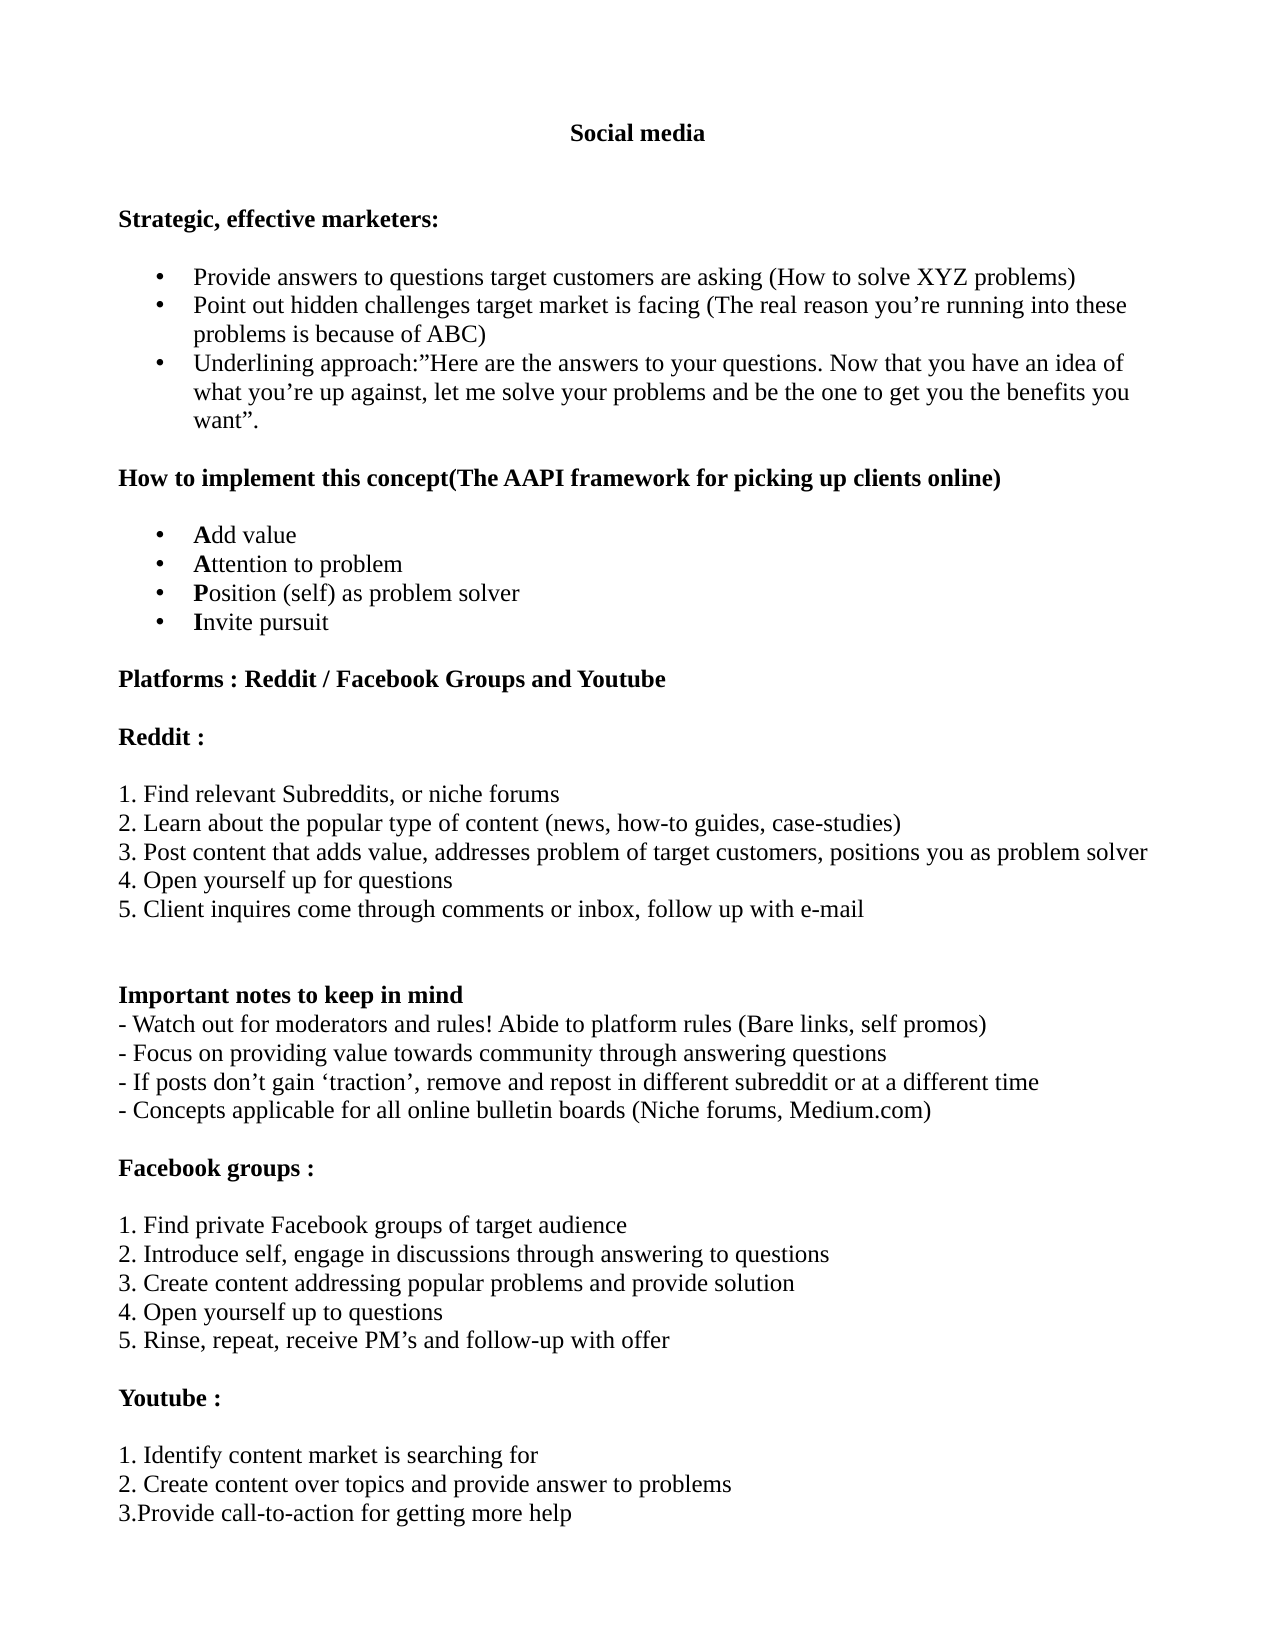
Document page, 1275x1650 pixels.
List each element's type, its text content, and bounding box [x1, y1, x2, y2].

list Underlining approach:”Here are the answers to your questions. Now that you have an idea of what you’re up against, let me solve your problems and be the one to get you the benefits you want”. [156, 348, 1157, 434]
text - If posts don’t gain ‘traction’, remove and repost in different subreddit or at a different time [118, 1067, 1157, 1096]
list Point out hidden challenges target market is facing (The real reason you’re running into these problems is because of ABC) [156, 291, 1157, 348]
list Provide answers to questions target customers are asking (How to solve XYZ problems) [156, 262, 1157, 291]
list Position (self) as problem solver [156, 578, 1157, 607]
text 5. Client inquires come through comments or inbox, follow up with e-mail [118, 894, 1157, 923]
text Important notes to keep in mind [118, 981, 1157, 1009]
text 2. Introduce self, engage in discussions through answering to questions [118, 1239, 1157, 1268]
text Facebook groups : [118, 1153, 1157, 1182]
text 3. Post content that adds value, addresses problem of target customers, positions you as problem solver [118, 837, 1157, 866]
text 2. Create content over topics and provide answer to problems [118, 1469, 1157, 1498]
text How to implement this concept(The AAPI framework for picking up clients online) [118, 463, 1157, 492]
text 3. Create content addressing popular problems and provide solution [118, 1268, 1157, 1297]
text 3.Provide call-to-action for getting more help [118, 1498, 1157, 1527]
text Reddit : [118, 722, 1157, 751]
text - Focus on providing value towards community through answering questions [118, 1038, 1157, 1067]
text Strategic, effective marketers: [118, 204, 1157, 233]
text 2. Learn about the popular type of content (news, how-to guides, case-studies) [118, 808, 1157, 837]
text Platforms : Reddit / Facebook Groups and Youtube [118, 664, 1157, 693]
list Attention to problem [156, 549, 1157, 578]
text Youtube : [118, 1383, 1157, 1412]
text 1. Find private Facebook groups of target audience [118, 1211, 1157, 1239]
text - Watch out for moderators and rules! Abide to platform rules (Bare links, self promos) [118, 1009, 1157, 1038]
text 1. Identify content market is searching for [118, 1441, 1157, 1469]
list Add value [156, 521, 1157, 549]
text Social media [118, 118, 1157, 147]
text 4. Open yourself up for questions [118, 866, 1157, 894]
text 4. Open yourself up to questions [118, 1297, 1157, 1326]
text 5. Rinse, repeat, receive PM’s and follow-up with offer [118, 1326, 1157, 1354]
text - Concepts applicable for all online bulletin boards (Niche forums, Medium.com) [118, 1096, 1157, 1124]
text 1. Find relevant Subreddits, or niche forums [118, 779, 1157, 808]
list Invite pursuit [156, 607, 1157, 636]
